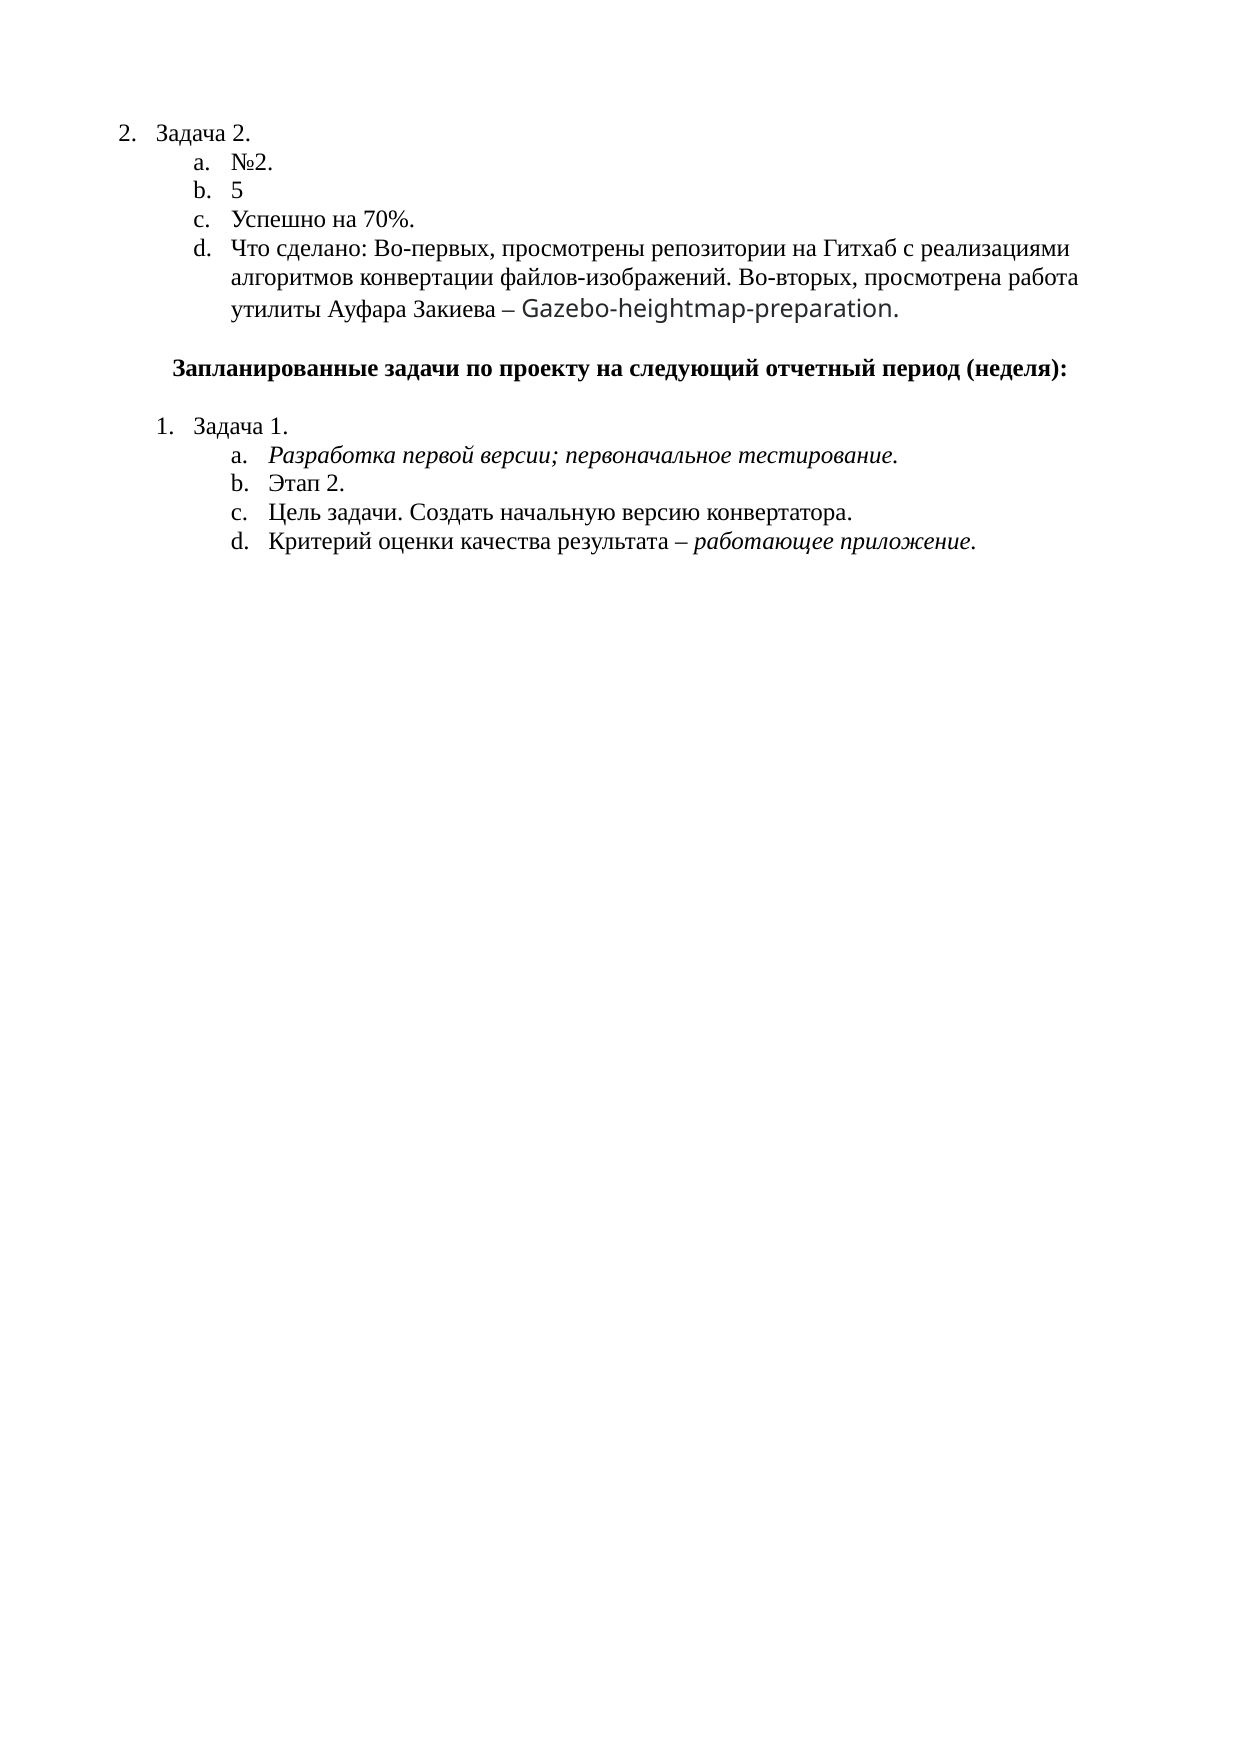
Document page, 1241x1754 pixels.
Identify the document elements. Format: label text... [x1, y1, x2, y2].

list 5 [193, 176, 1122, 204]
list №2. [193, 147, 1122, 176]
list Цель задачи. Создать начальную версию конвертатора. [231, 497, 1122, 526]
list Этап 2. [231, 468, 1122, 497]
list Разработка первой версии; первоначальное тестирование. [231, 440, 1122, 468]
list Что сделано: Во-первых, просмотрены репозитории на Гитхаб с реализациями алгоритмов конвертации файлов-изображений. Во-вторых, просмотрена работа утилиты Ауфара Закиева – Gazebo-heightmap-preparation. [193, 233, 1122, 325]
list Задача 2. [118, 118, 1122, 147]
text Запланированные задачи по проекту на следующий отчетный период (неделя): [118, 353, 1122, 382]
list Успешно на 70%. [193, 204, 1122, 233]
list Задача 1. [156, 411, 1122, 440]
list Критерий оценки качества результата – работающее приложение. [231, 526, 1122, 555]
